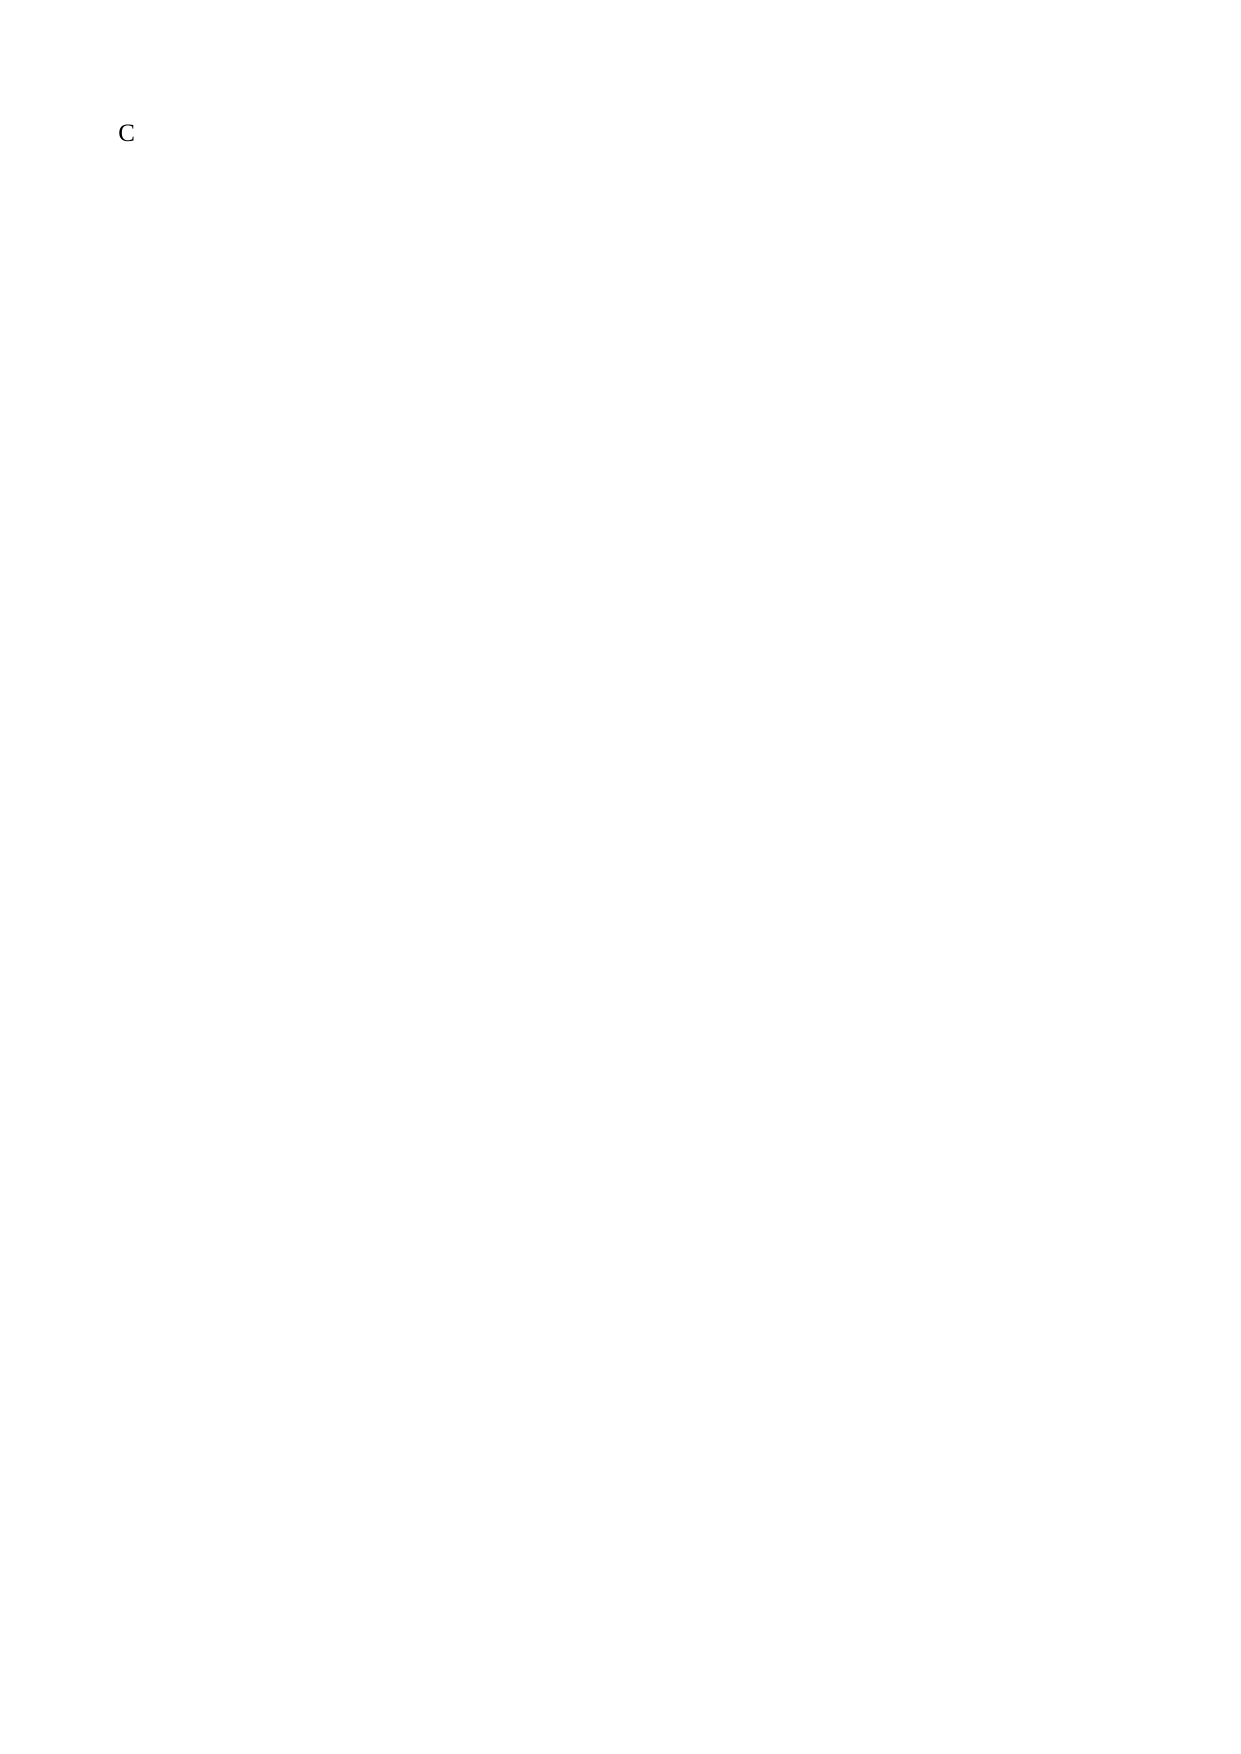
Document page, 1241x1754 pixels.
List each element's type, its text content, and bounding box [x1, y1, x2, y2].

text C [118, 118, 1122, 147]
